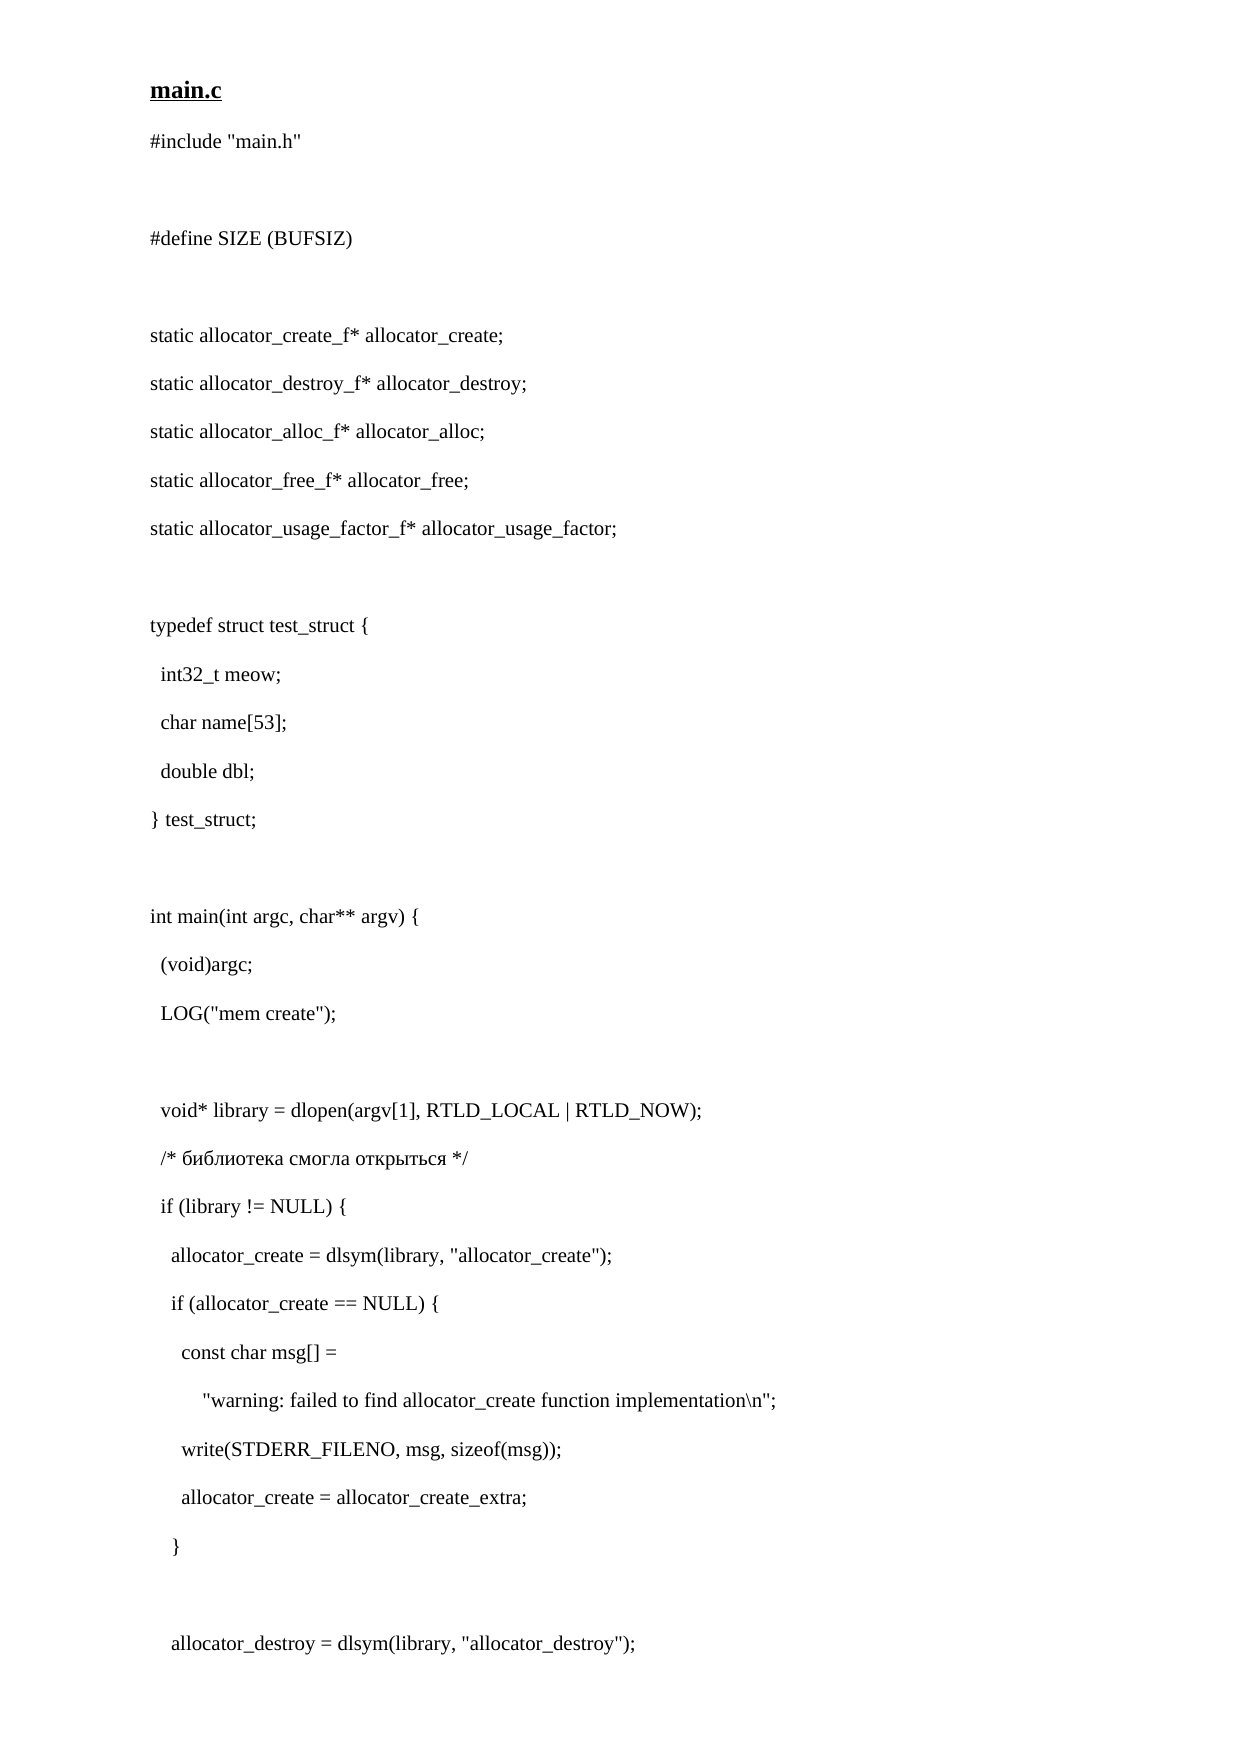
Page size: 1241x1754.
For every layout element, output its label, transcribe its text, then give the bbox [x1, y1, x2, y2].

text allocator_create = allocator_create_extra; [150, 1485, 1147, 1509]
text "warning: failed to find allocator_create function implementation\n"; [150, 1388, 1147, 1412]
text typedef struct test_struct { [150, 613, 1147, 637]
text allocator_destroy = dlsym(library, "allocator_destroy"); [150, 1630, 1147, 1654]
text main.c [150, 75, 1147, 104]
text static allocator_usage_factor_f* allocator_usage_factor; [150, 516, 1147, 540]
text /* библиотека смогла открыться */ [150, 1146, 1147, 1170]
text } [150, 1533, 1147, 1558]
text #include "main.h" [150, 129, 1147, 153]
text int main(int argc, char** argv) { [150, 904, 1147, 928]
text (void)argc; [150, 952, 1147, 976]
text static allocator_create_f* allocator_create; [150, 323, 1147, 347]
text #define SIZE (BUFSIZ) [150, 226, 1147, 250]
text allocator_create = dlsym(library, "allocator_create"); [150, 1243, 1147, 1267]
text static allocator_alloc_f* allocator_alloc; [150, 419, 1147, 443]
text int32_t meow; [150, 662, 1147, 686]
text void* library = dlopen(argv[1], RTLD_LOCAL | RTLD_NOW); [150, 1098, 1147, 1122]
text const char msg[] = [150, 1340, 1147, 1364]
text static allocator_destroy_f* allocator_destroy; [150, 371, 1147, 395]
text static allocator_free_f* allocator_free; [150, 468, 1147, 492]
text if (library != NULL) { [150, 1194, 1147, 1218]
text double dbl; [150, 758, 1147, 783]
text if (allocator_create == NULL) { [150, 1291, 1147, 1315]
text } test_struct; [150, 807, 1147, 831]
text LOG("mem create"); [150, 1001, 1147, 1025]
text char name[53]; [150, 710, 1147, 734]
text write(STDERR_FILENO, msg, sizeof(msg)); [150, 1437, 1147, 1461]
